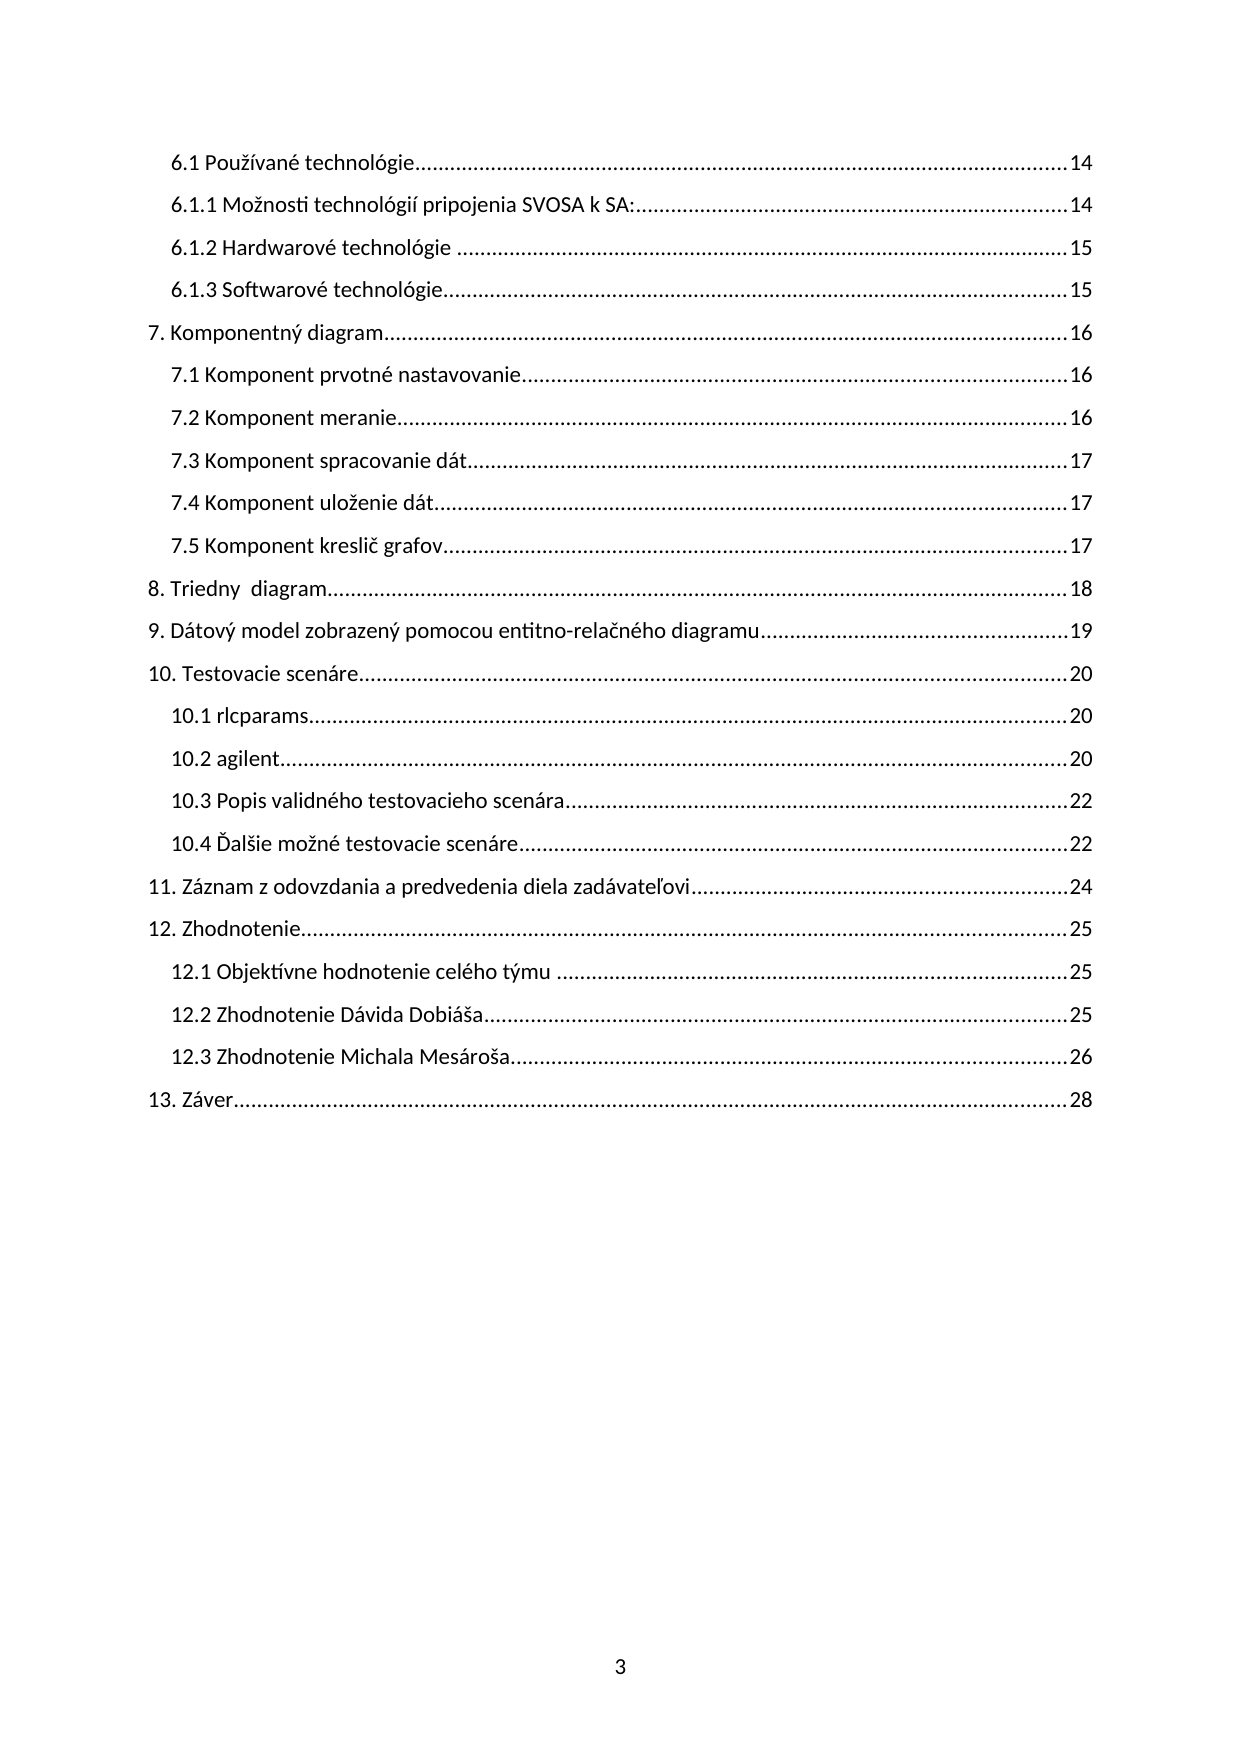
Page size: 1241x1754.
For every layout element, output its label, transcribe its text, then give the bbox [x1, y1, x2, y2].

text 10. Testovacie scenáre 20 [148, 659, 1093, 687]
text 12.3 Zhodnotenie Michala Mesároša 26 [171, 1042, 1093, 1070]
text 7.4 Komponent uloženie dát 17 [171, 488, 1093, 516]
text 6.1.3 Softwarové technológie 15 [171, 275, 1093, 303]
text 10.2 agilent 20 [171, 744, 1093, 772]
text 8. Triedny diagram 18 [148, 574, 1093, 602]
text 11. Záznam z odovzdania a predvedenia diela zadávateľovi 24 [148, 872, 1093, 900]
text 10.3 Popis validného testovacieho scenára 22 [171, 787, 1093, 815]
text 12.2 Zhodnotenie Dávida Dobiáša 25 [171, 1000, 1093, 1028]
text 10.4 Ďalšie možné testovacie scenáre 22 [171, 829, 1093, 857]
text 7.5 Komponent kreslič grafov 17 [171, 531, 1093, 559]
text 6.1 Používané technológie 14 [171, 148, 1093, 176]
text 13. Záver 28 [148, 1085, 1093, 1113]
text 6.1.1 Možnosti technológií pripojenia SVOSA k SA: 14 [171, 190, 1093, 218]
text 7.3 Komponent spracovanie dát 17 [171, 446, 1093, 474]
text 10.1 rlcparams 20 [171, 701, 1093, 729]
text 7.2 Komponent meranie 16 [171, 403, 1093, 431]
text 6.1.2 Hardwarové technológie 15 [171, 233, 1093, 261]
text 7. Komponentný diagram 16 [148, 318, 1093, 346]
text 12. Zhodnotenie 25 [148, 914, 1093, 942]
text 7.1 Komponent prvotné nastavovanie 16 [171, 361, 1093, 389]
text 9. Dátový model zobrazený pomocou entitno-relačného diagramu 19 [148, 616, 1093, 644]
text 12.1 Objektívne hodnotenie celého týmu 25 [171, 957, 1093, 985]
